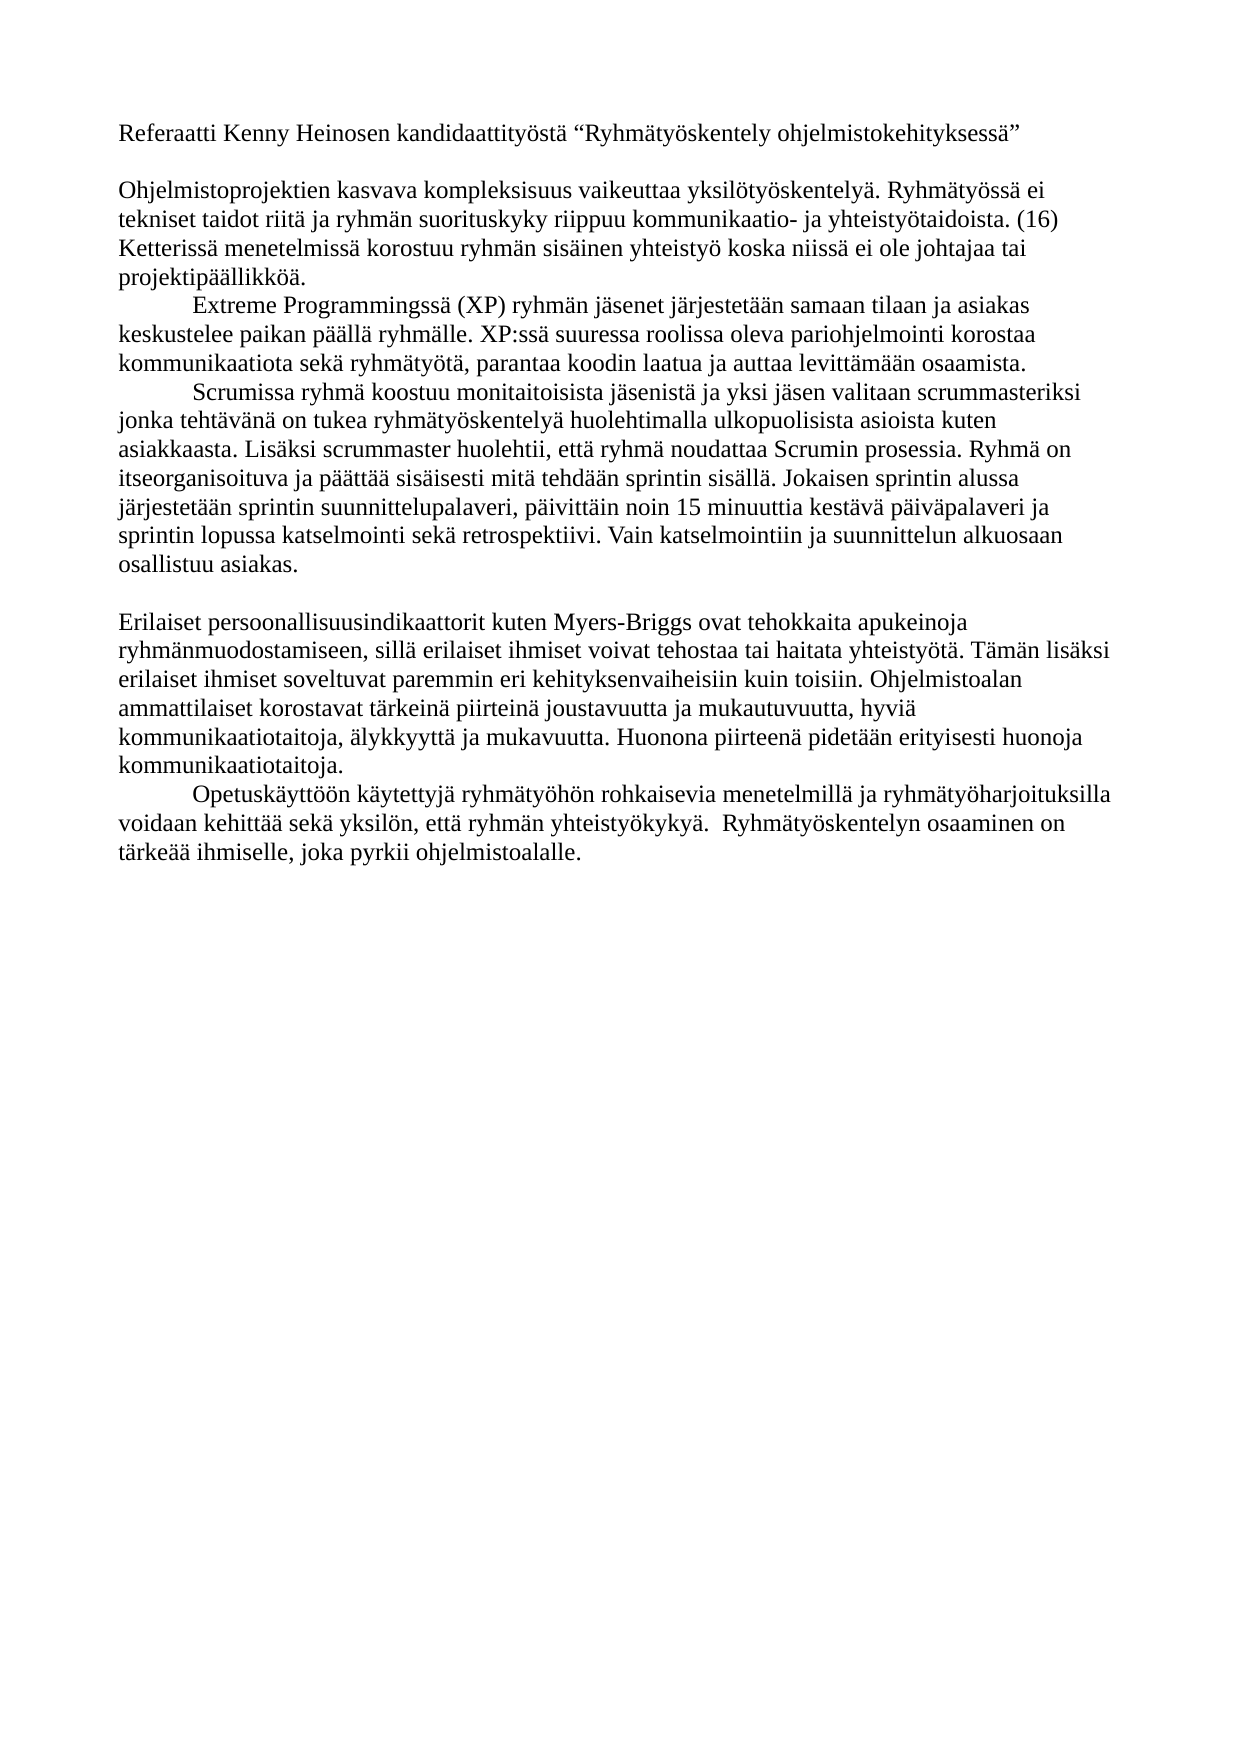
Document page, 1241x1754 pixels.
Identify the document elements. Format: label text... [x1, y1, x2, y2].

text Erilaiset persoonallisuusindikaattorit kuten Myers-Briggs ovat tehokkaita apukeinoja ryhmänmuodostamiseen, sillä erilaiset ihmiset voivat tehostaa tai haitata yhteistyötä. Tämän lisäksi erilaiset ihmiset soveltuvat paremmin eri kehityksenvaiheisiin kuin toisiin. Ohjelmistoalan ammattilaiset korostavat tärkeinä piirteinä joustavuutta ja mukautuvuutta, hyviä kommunikaatiotaitoja, älykkyyttä ja mukavuutta. Huonona piirteenä pidetään erityisesti huonoja kommunikaatiotaitoja. [118, 607, 1122, 779]
text Scrumissa ryhmä koostuu monitaitoisista jäsenistä ja yksi jäsen valitaan scrummasteriksi jonka tehtävänä on tukea ryhmätyöskentelyä huolehtimalla ulkopuolisista asioista kuten asiakkaasta. Lisäksi scrummaster huolehtii, että ryhmä noudattaa Scrumin prosessia. Ryhmä on itseorganisoituva ja päättää sisäisesti mitä tehdään sprintin sisällä. Jokaisen sprintin alussa järjestetään sprintin suunnittelupalaveri, päivittäin noin 15 minuuttia kestävä päiväpalaveri ja sprintin lopussa katselmointi sekä retrospektiivi. Vain katselmointiin ja suunnittelun alkuosaan osallistuu asiakas. [118, 377, 1122, 578]
text Referaatti Kenny Heinosen kandidaattityöstä “Ryhmätyöskentely ohjelmistokehityksessä” [118, 118, 1122, 147]
text Opetuskäyttöön käytettyjä ryhmätyöhön rohkaisevia menetelmillä ja ryhmätyöharjoituksilla voidaan kehittää sekä yksilön, että ryhmän yhteistyökykyä. Ryhmätyöskentelyn osaaminen on tärkeää ihmiselle, joka pyrkii ohjelmistoalalle. [118, 779, 1122, 866]
text Extreme Programmingssä (XP) ryhmän jäsenet järjestetään samaan tilaan ja asiakas keskustelee paikan päällä ryhmälle. XP:ssä suuressa roolissa oleva pariohjelmointi korostaa kommunikaatiota sekä ryhmätyötä, parantaa koodin laatua ja auttaa levittämään osaamista. [118, 291, 1122, 377]
text Ohjelmistoprojektien kasvava kompleksisuus vaikeuttaa yksilötyöskentelyä. Ryhmätyössä ei tekniset taidot riitä ja ryhmän suorituskyky riippuu kommunikaatio- ja yhteistyötaidoista. (16) Ketterissä menetelmissä korostuu ryhmän sisäinen yhteistyö koska niissä ei ole johtajaa tai projektipäällikköä. [118, 176, 1122, 291]
